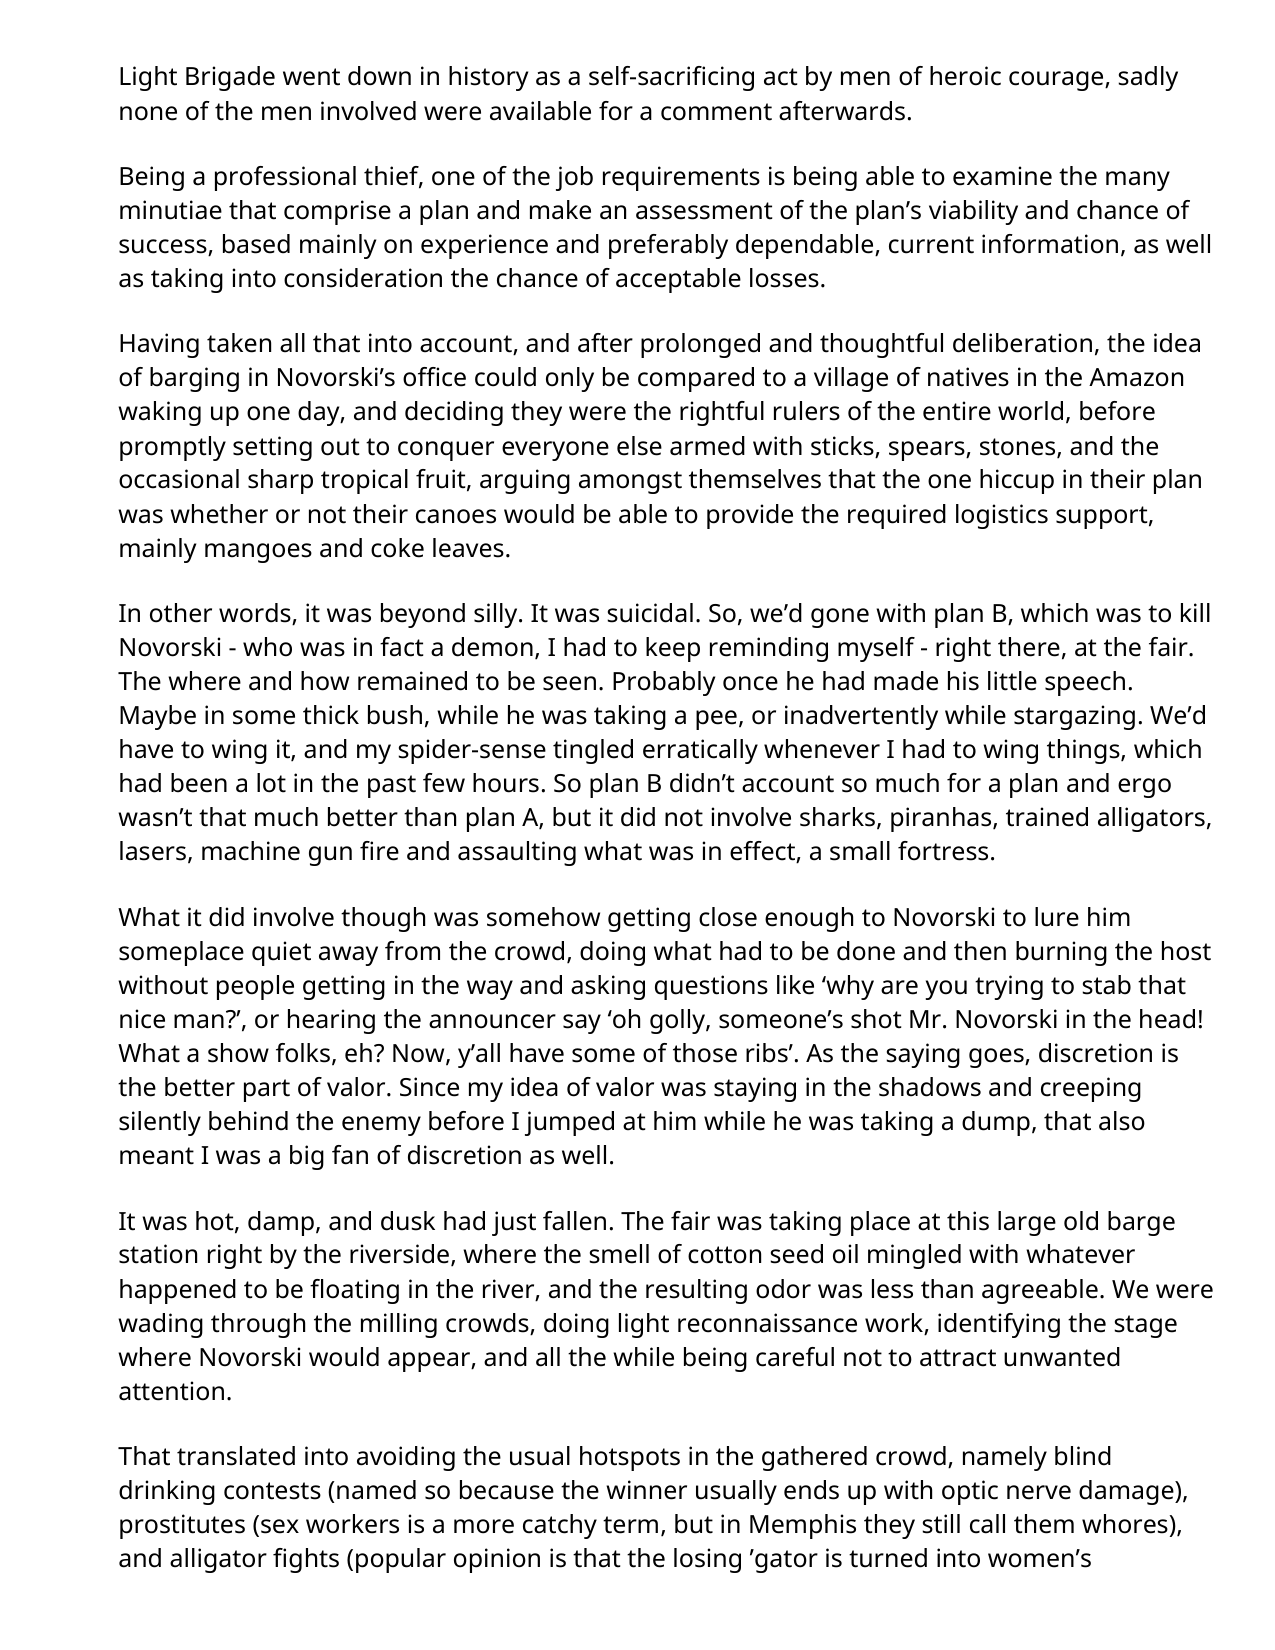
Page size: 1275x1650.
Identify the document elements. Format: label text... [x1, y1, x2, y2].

text Having taken all that into account, and after prolonged and thoughtful deliberation, the idea of barging in Novorski’s office could only be compared to a village of natives in the Amazon waking up one day, and deciding they were the rightful rulers of the entire world, before promptly setting out to conquer everyone else armed with sticks, spears, stones, and the occasional sharp tropical fruit, arguing amongst themselves that the one hiccup in their plan was whether or not their canoes would be able to provide the required logistics support, mainly mangoes and coke leaves. [118, 326, 1216, 564]
text That translated into avoiding the usual hotspots in the gathered crowd, namely blind drinking contests (named so because the winner usually ends up with optic nerve damage), prostitutes (sex workers is a more catchy term, but in Memphis they still call them whores), and alligator fights (popular opinion is that the losing ’gator is turned into women’s [118, 1439, 1216, 1575]
text Light Brigade went down in history as a self-sacrificing act by men of heroic courage, sadly none of the men involved were available for a comment afterwards. [118, 59, 1216, 127]
text What it did involve though was somehow getting close enough to Novorski to lure him someplace quiet away from the crowd, doing what had to be done and then burning the host without people getting in the way and asking questions like ‘why are you trying to stab that nice man?’, or hearing the announcer say ‘oh golly, someone’s shot Mr. Novorski in the head! What a show folks, eh? Now, y’all have some of those ribs’. As the saying goes, discretion is the better part of valor. Since my idea of valor was staying in the shadows and creeping silently behind the enemy before I jumped at him while he was taking a dump, that also meant I was a big fan of discretion as well. [118, 899, 1216, 1172]
text Being a professional thief, one of the job requirements is being able to examine the many minutiae that comprise a plan and make an assessment of the plan’s viability and chance of success, based mainly on experience and preferably dependable, current information, as well as taking into consideration the chance of acceptable losses. [118, 158, 1216, 295]
text It was hot, damp, and dusk had just fallen. The fair was taking place at this large old barge station right by the riverside, where the smell of cotton seed oil mingled with whatever happened to be floating in the river, and the resulting odor was less than agreeable. We were wading through the milling crowds, doing light reconnaissance work, identifying the stage where Novorski would appear, and all the while being careful not to attract unwanted attention. [118, 1203, 1216, 1407]
text In other words, it was beyond silly. It was suicidal. So, we’d gone with plan B, which was to kill Novorski - who was in fact a demon, I had to keep reminding myself - right there, at the fair. The where and how remained to be seen. Probably once he had made his little speech. Maybe in some thick bush, while he was taking a pee, or inadvertently while stargazing. We’d have to wing it, and my spider-sense tingled erratically whenever I had to wing things, which had been a lot in the past few hours. So plan B didn’t account so much for a plan and ergo wasn’t that much better than plan A, but it did not involve sharks, piranhas, trained alligators, lasers, machine gun fire and assaulting what was in effect, a small fortress. [118, 596, 1216, 868]
